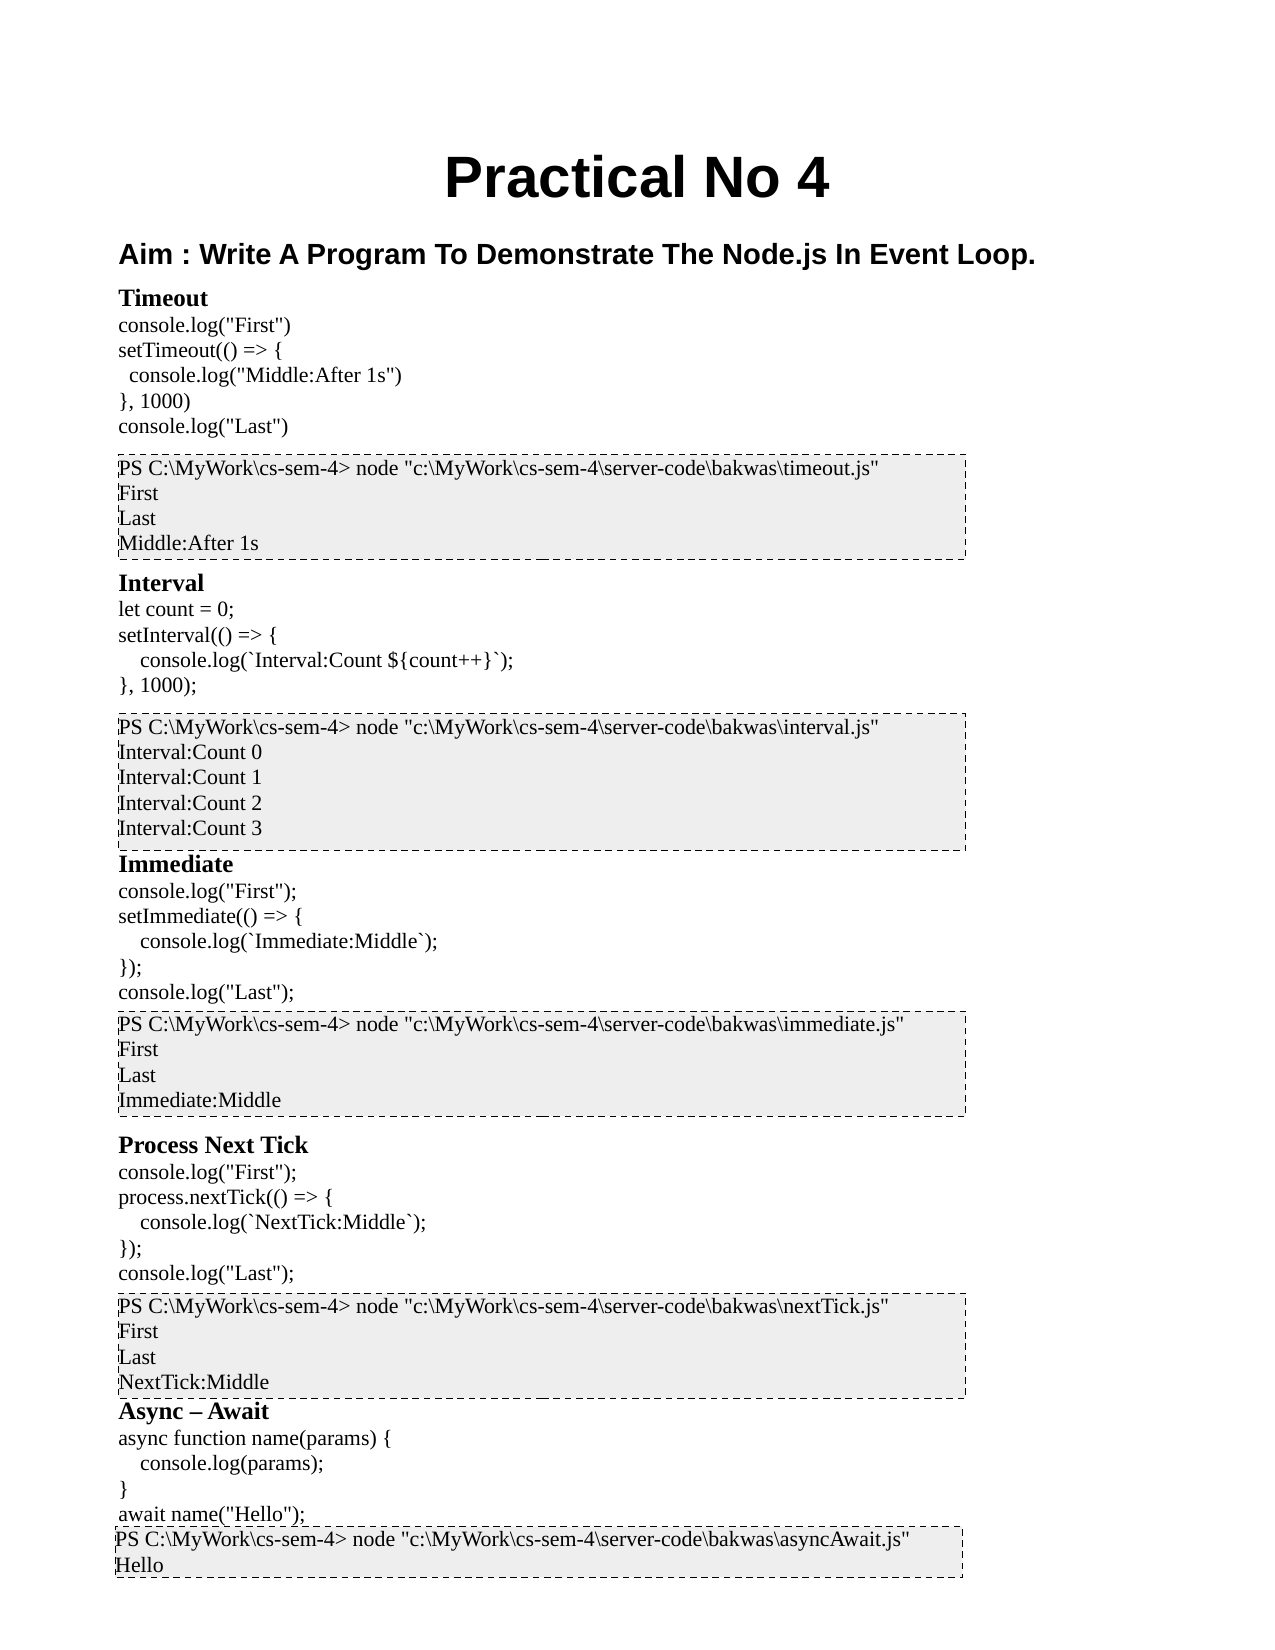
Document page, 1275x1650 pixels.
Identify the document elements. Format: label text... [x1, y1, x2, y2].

title Practical No 4 [118, 143, 1157, 210]
text console.log("Last"); [118, 1260, 1157, 1285]
text console.log(`NextTick:Middle`); [118, 1209, 1157, 1234]
text Async – Await [118, 1396, 1157, 1425]
text }, 1000) [118, 388, 1157, 413]
text console.log("Last") [118, 413, 1157, 438]
text Timeout [118, 283, 1157, 312]
text Interval [118, 568, 1157, 596]
text console.log(params); [118, 1450, 1157, 1476]
text process.nextTick(() => { [118, 1184, 1157, 1209]
text console.log("First") [118, 312, 1157, 337]
text setTimeout(() => { [118, 337, 1157, 362]
text async function name(params) { [118, 1425, 1157, 1450]
text setInterval(() => { [118, 622, 1157, 647]
text console.log("Middle:After 1s") [118, 362, 1157, 388]
subtitle Aim : Write A Program To Demonstrate The Node.js In Event Loop. [118, 237, 1157, 271]
text Immediate [118, 849, 1157, 878]
text console.log("Last"); [118, 979, 1157, 1004]
text console.log("First"); [118, 1159, 1157, 1184]
text }, 1000); [118, 672, 1157, 697]
text let count = 0; [118, 596, 1157, 622]
text } [118, 1476, 1157, 1501]
text }); [118, 954, 1157, 979]
text console.log(`Immediate:Middle`); [118, 928, 1157, 954]
text await name("Hello"); [118, 1501, 1157, 1526]
text setImmediate(() => { [118, 903, 1157, 928]
text console.log(`Interval:Count ${count++}`); [118, 647, 1157, 672]
text console.log("First"); [118, 878, 1157, 903]
text }); [118, 1234, 1157, 1260]
text Process Next Tick [118, 1130, 1157, 1159]
